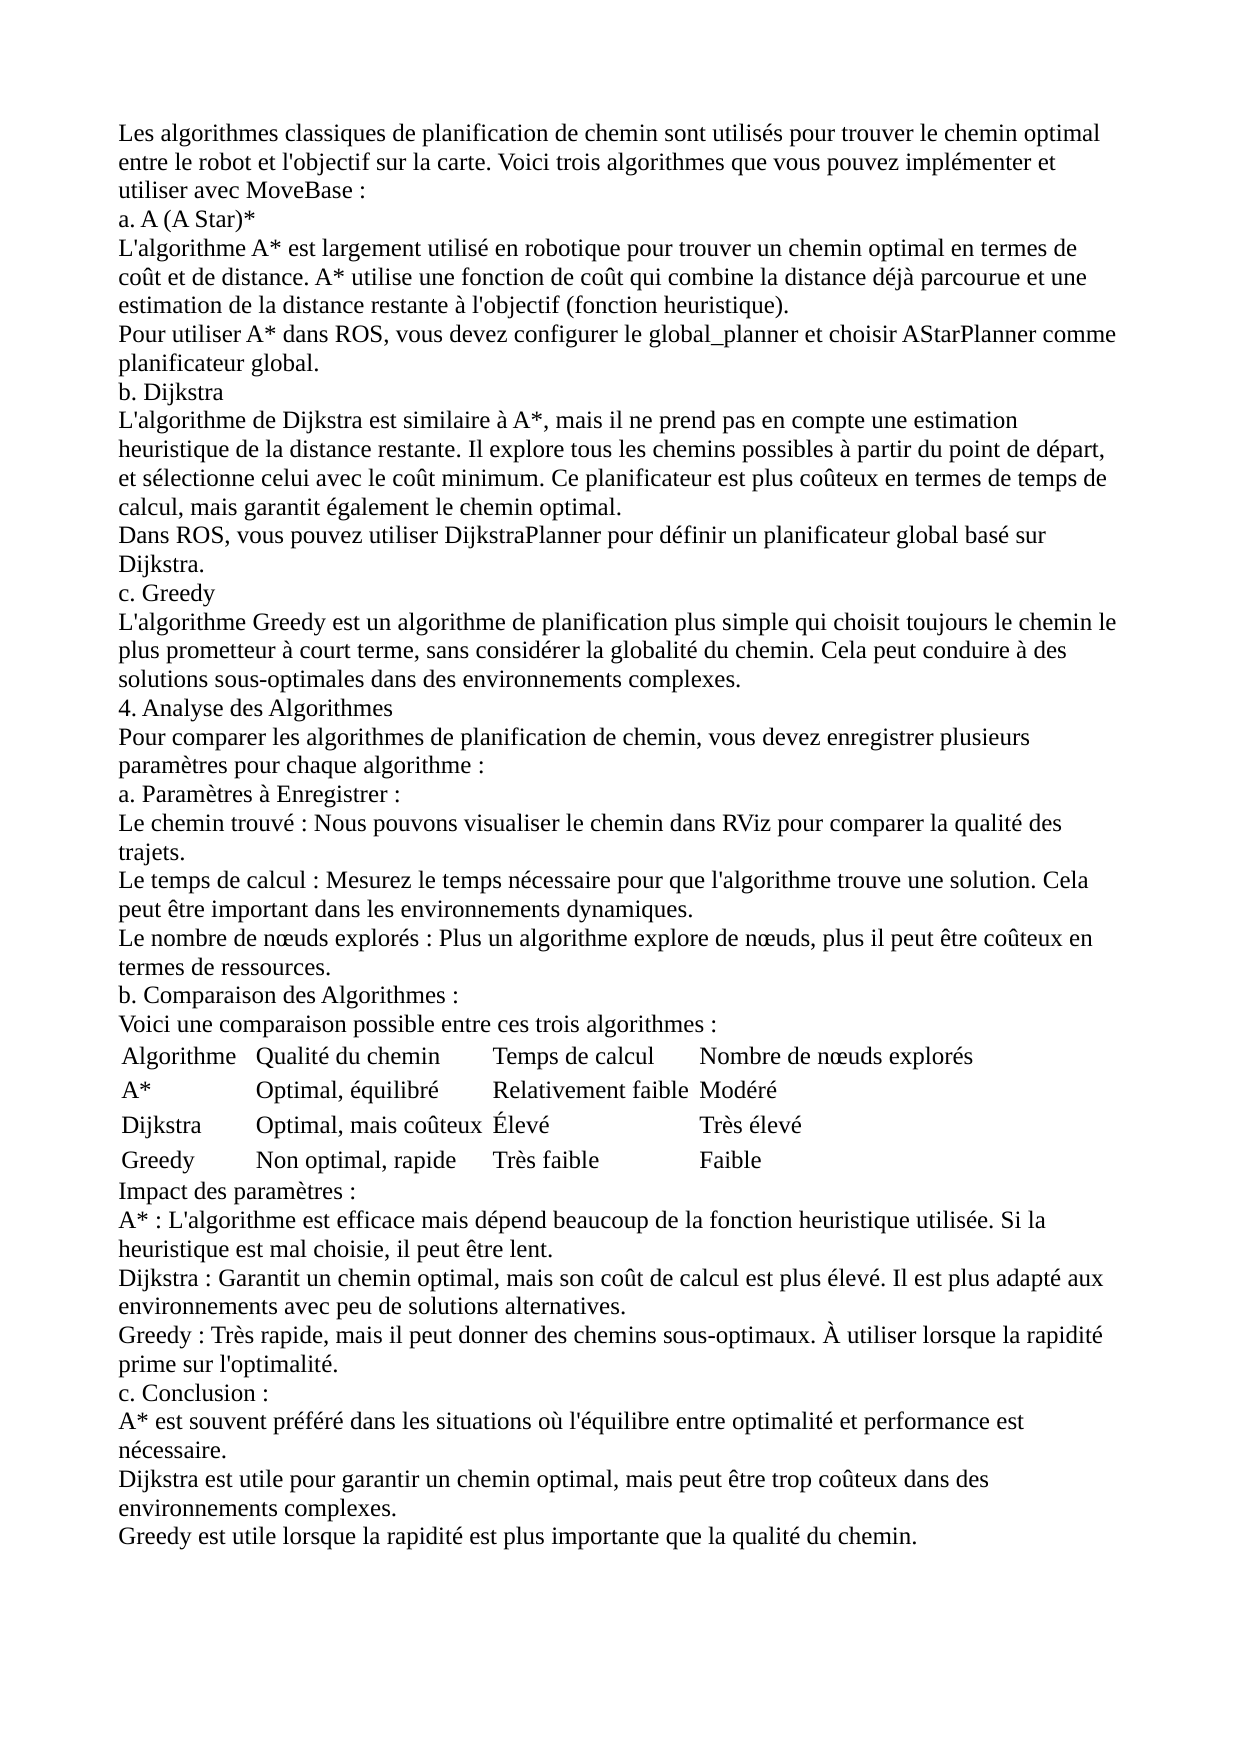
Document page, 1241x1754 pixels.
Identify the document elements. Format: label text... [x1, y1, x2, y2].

text L'algorithme Greedy est un algorithme de planification plus simple qui choisit toujours le chemin le plus prometteur à court terme, sans considérer la globalité du chemin. Cela peut conduire à des solutions sous-optimales dans des environnements complexes. [118, 607, 1122, 693]
table_cell Très élevé [696, 1107, 1001, 1142]
table_cell Non optimal, rapide [253, 1142, 489, 1176]
text Pour utiliser A* dans ROS, vous devez configurer le global_planner et choisir AStarPlanner comme planificateur global. [118, 319, 1122, 377]
table_cell Greedy [118, 1142, 253, 1176]
table_header Qualité du chemin [253, 1038, 489, 1073]
text Le temps de calcul : Mesurez le temps nécessaire pour que l'algorithme trouve une solution. Cela peut être important dans les environnements dynamiques. [118, 866, 1122, 923]
text Impact des paramètres : [118, 1176, 1122, 1205]
table_cell Faible [696, 1142, 1001, 1176]
text A* est souvent préféré dans les situations où l'équilibre entre optimalité et performance est nécessaire. [118, 1406, 1122, 1464]
text a. Paramètres à Enregistrer : [118, 779, 1122, 808]
text b. Dijkstra [118, 377, 1122, 406]
table_cell Dijkstra [118, 1107, 253, 1142]
table_cell Optimal, équilibré [253, 1073, 489, 1107]
text b. Comparaison des Algorithmes : [118, 981, 1122, 1009]
table_cell Optimal, mais coûteux [253, 1107, 489, 1142]
text Dijkstra est utile pour garantir un chemin optimal, mais peut être trop coûteux dans des environnements complexes. [118, 1464, 1122, 1521]
text Voici une comparaison possible entre ces trois algorithmes : [118, 1009, 1122, 1038]
table_cell Très faible [490, 1142, 696, 1176]
table_cell A* [118, 1073, 253, 1107]
table_header Temps de calcul [490, 1038, 696, 1073]
text Pour comparer les algorithmes de planification de chemin, vous devez enregistrer plusieurs paramètres pour chaque algorithme : [118, 722, 1122, 779]
text 4. Analyse des Algorithmes [118, 693, 1122, 722]
text Dans ROS, vous pouvez utiliser DijkstraPlanner pour définir un planificateur global basé sur Dijkstra. [118, 521, 1122, 578]
text L'algorithme A* est largement utilisé en robotique pour trouver un chemin optimal en termes de coût et de distance. A* utilise une fonction de coût qui combine la distance déjà parcourue et une estimation de la distance restante à l'objectif (fonction heuristique). [118, 233, 1122, 319]
table_header Nombre de nœuds explorés [696, 1038, 1001, 1073]
table_cell Relativement faible [490, 1073, 696, 1107]
text L'algorithme de Dijkstra est similaire à A*, mais il ne prend pas en compte une estimation heuristique de la distance restante. Il explore tous les chemins possibles à partir du point de départ, et sélectionne celui avec le coût minimum. Ce planificateur est plus coûteux en termes de temps de calcul, mais garantit également le chemin optimal. [118, 406, 1122, 521]
text Dijkstra : Garantit un chemin optimal, mais son coût de calcul est plus élevé. Il est plus adapté aux environnements avec peu de solutions alternatives. [118, 1263, 1122, 1320]
text a. A (A Star)* [118, 204, 1122, 233]
text c. Greedy [118, 578, 1122, 607]
text Le nombre de nœuds explorés : Plus un algorithme explore de nœuds, plus il peut être coûteux en termes de ressources. [118, 923, 1122, 981]
table_cell Élevé [490, 1107, 696, 1142]
text Le chemin trouvé : Nous pouvons visualiser le chemin dans RViz pour comparer la qualité des trajets. [118, 808, 1122, 866]
table_header Algorithme [118, 1038, 253, 1073]
text A* : L'algorithme est efficace mais dépend beaucoup de la fonction heuristique utilisée. Si la heuristique est mal choisie, il peut être lent. [118, 1205, 1122, 1263]
text Greedy est utile lorsque la rapidité est plus importante que la qualité du chemin. [118, 1521, 1122, 1550]
table_cell Modéré [696, 1073, 1001, 1107]
text Greedy : Très rapide, mais il peut donner des chemins sous-optimaux. À utiliser lorsque la rapidité prime sur l'optimalité. [118, 1320, 1122, 1378]
text Les algorithmes classiques de planification de chemin sont utilisés pour trouver le chemin optimal entre le robot et l'objectif sur la carte. Voici trois algorithmes que vous pouvez implémenter et utiliser avec MoveBase : [118, 118, 1122, 204]
text c. Conclusion : [118, 1378, 1122, 1406]
